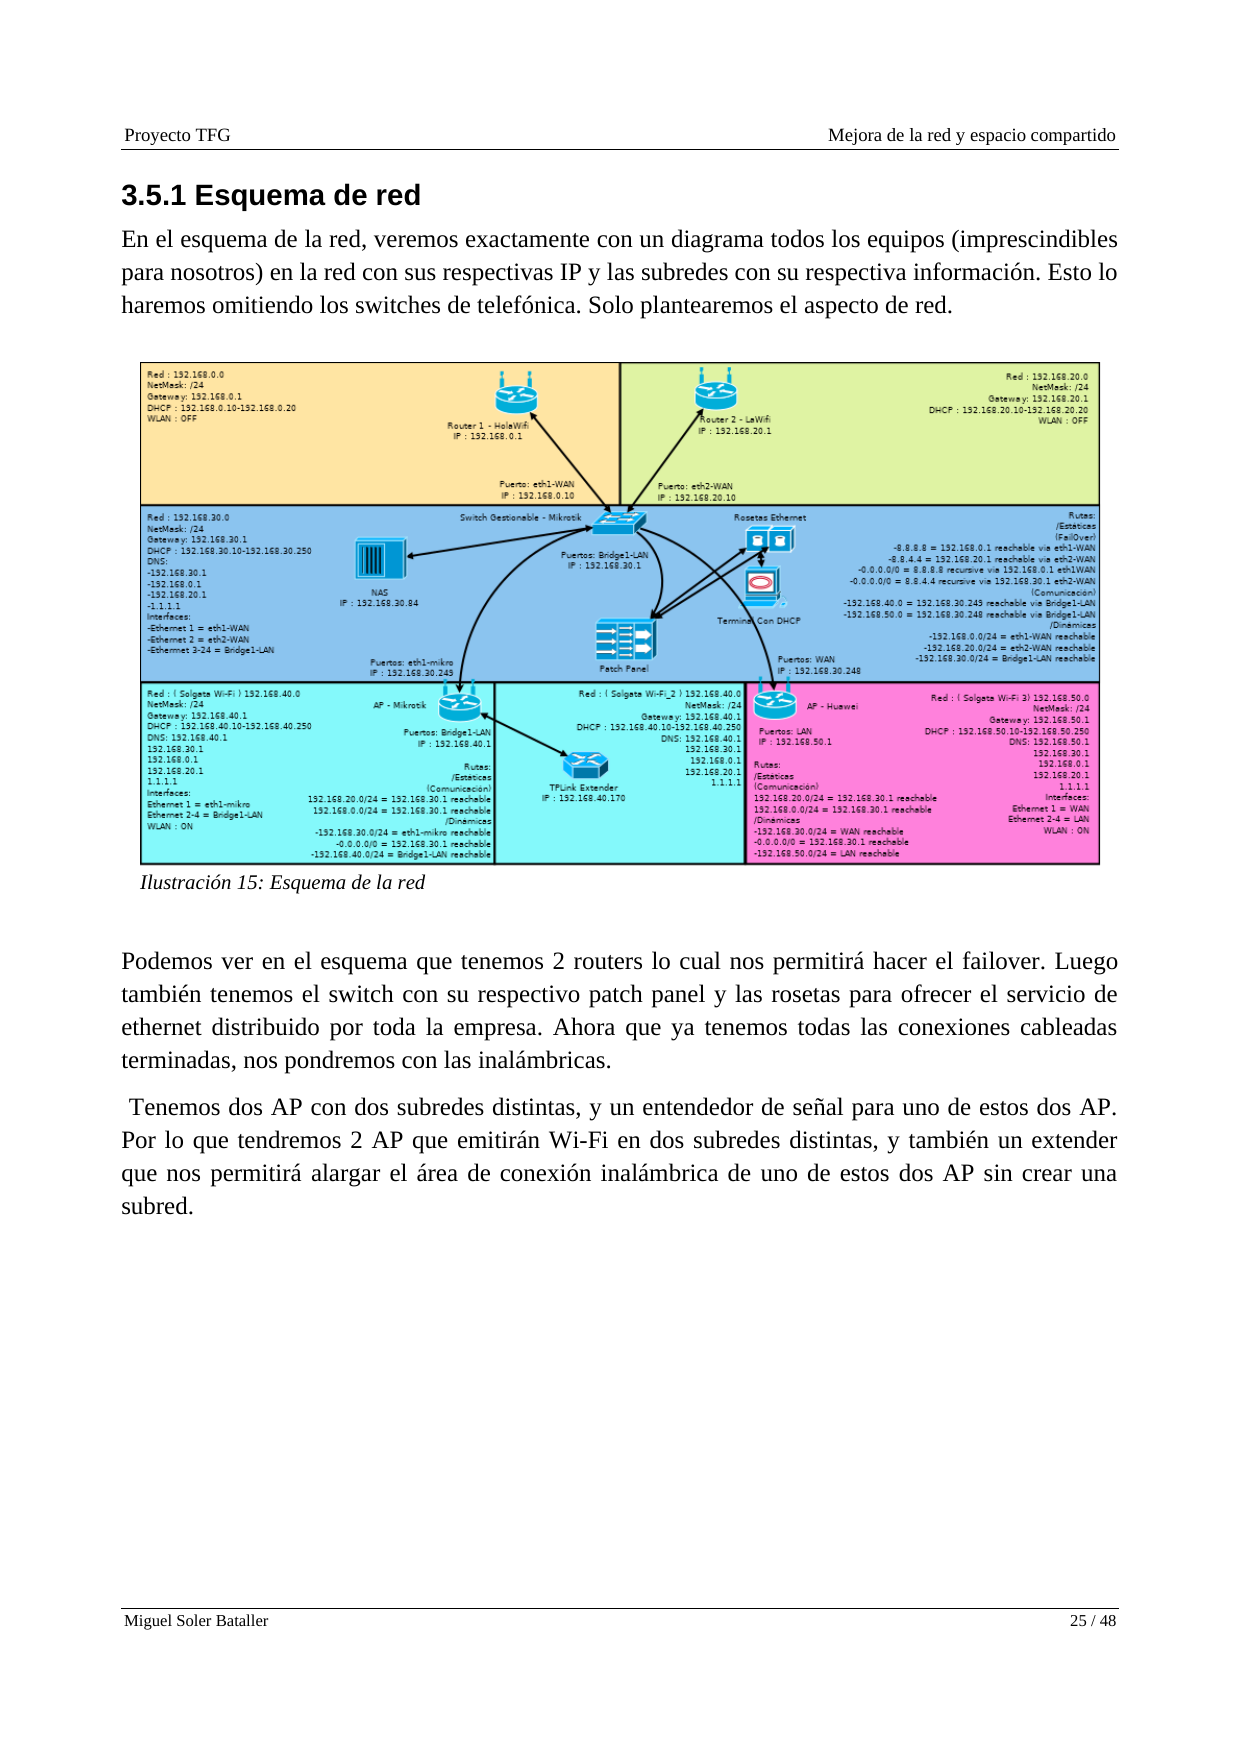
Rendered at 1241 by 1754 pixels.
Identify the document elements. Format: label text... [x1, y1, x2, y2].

subtitle 3.5.1 Esquema de red [121, 178, 1119, 212]
picture [140, 362, 1101, 870]
text Tenemos dos AP con dos subredes distintas, y un entendedor de señal para uno de estos dos AP. Por lo que tendremos 2 AP que emitirán Wi-Fi en dos subredes distintas, y también un extender que nos permitirá alargar el área de conexión inalámbrica de uno de estos dos AP sin crear una subred. [121, 1092, 1119, 1220]
text Ilustración 15: Esquema de la red [140, 870, 1100, 894]
text Podemos ver en el esquema que tenemos 2 routers lo cual nos permitirá hacer el failover. Luego también tenemos el switch con su respectivo patch panel y las rosetas para ofrecer el servicio de ethernet distribuido por toda la empresa. Ahora que ya tenemos todas las conexiones cableadas terminadas, nos pondremos con las inalámbricas. [121, 946, 1119, 1073]
text En el esquema de la red, veremos exactamente con un diagrama todos los equipos (imprescindibles para nosotros) en la red con sus respectivas IP y las subredes con su respectiva información. Esto lo haremos omitiendo los switches de telefónica. Solo plantearemos el aspecto de red. [121, 224, 1119, 319]
